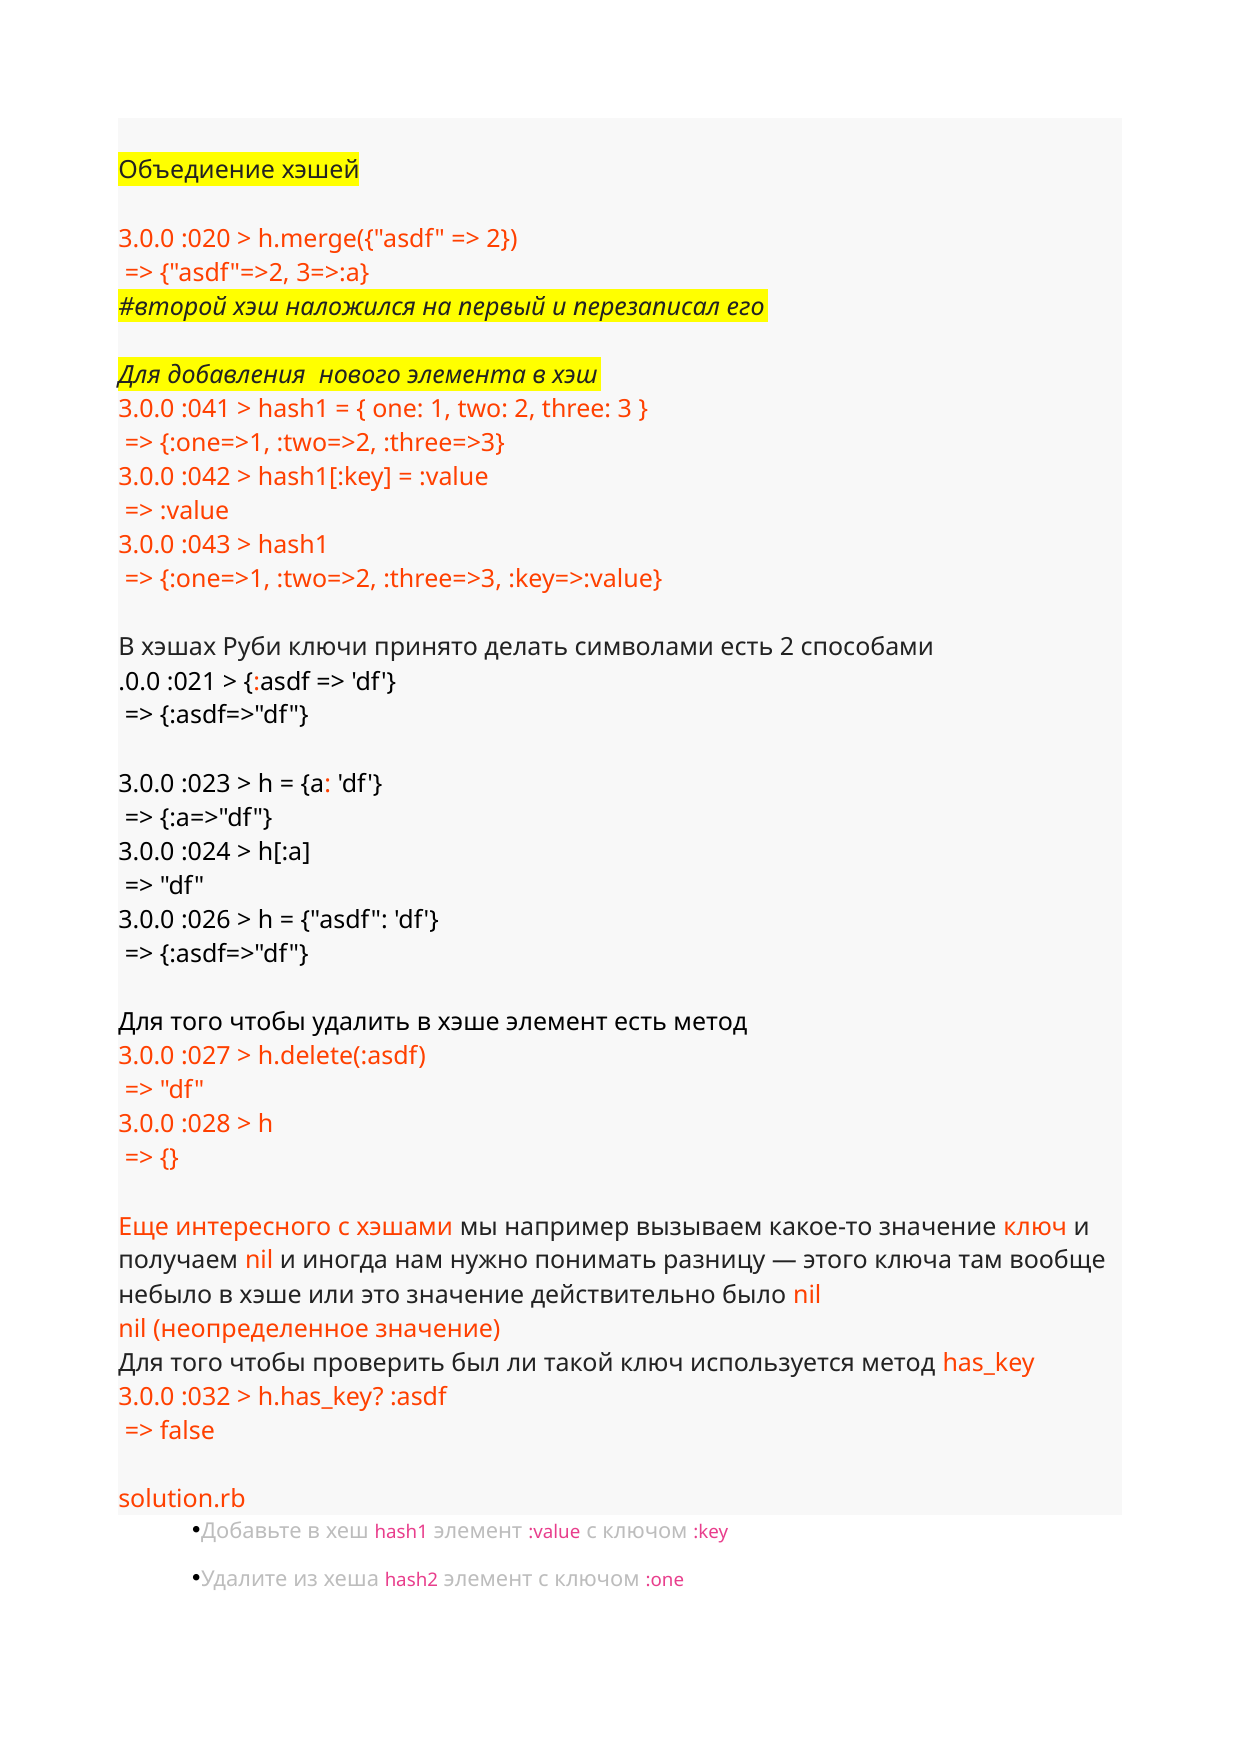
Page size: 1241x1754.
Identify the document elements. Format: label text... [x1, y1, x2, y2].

text => {:one=>1, :two=>2, :three=>3, :key=>:value} [118, 561, 1122, 595]
list Добавьте в хеш hash1 элемент :value с ключом :key [118, 1515, 1122, 1544]
subtitle solution.rb [118, 1481, 1122, 1515]
text => {} [118, 1140, 1122, 1174]
text Для того чтобы удалить в хэше элемент есть метод [118, 1004, 1122, 1038]
text 3.0.0 :028 > h [118, 1106, 1122, 1140]
text Для того чтобы проверить был ли такой ключ используется метод has_key [118, 1344, 1122, 1378]
text => {:a=>"df"} [118, 799, 1122, 833]
text 3.0.0 :024 > h[:a] [118, 833, 1122, 867]
text => false [118, 1412, 1122, 1447]
text Для добавления нового элемента в хэш [118, 357, 1122, 391]
text => {:asdf=>"df"} [118, 697, 1122, 731]
text nil (неопределенное значение) [118, 1310, 1122, 1344]
text Объедиение хэшей [118, 152, 1122, 186]
text 3.0.0 :043 > hash1 [118, 527, 1122, 561]
text 3.0.0 :042 > hash1[:key] = :value [118, 459, 1122, 493]
text => :value [118, 493, 1122, 527]
text => {"asdf"=>2, 3=>:a} [118, 254, 1122, 288]
text В хэшах Руби ключи принято делать символами есть 2 способами [118, 629, 1122, 663]
text => {:one=>1, :two=>2, :three=>3} [118, 425, 1122, 459]
text 3.0.0 :020 > h.merge({"asdf" => 2}) [118, 220, 1122, 254]
list Удалите из хеша hash2 элемент с ключом :one [118, 1563, 1122, 1593]
text #второй хэш наложился на первый и перезаписал его [118, 288, 1122, 322]
text 3.0.0 :041 > hash1 = { one: 1, two: 2, three: 3 } [118, 391, 1122, 425]
text 3.0.0 :023 > h = {a: 'df'} [118, 765, 1122, 799]
text Еще интересного с хэшами мы например вызываем какое-то значение ключ и получаем nil и иногда нам нужно понимать разницу — этого ключа там вообще небыло в хэше или это значение действительно было nil [118, 1208, 1122, 1310]
text 3.0.0 :032 > h.has_key? :asdf [118, 1378, 1122, 1412]
text => {:asdf=>"df"} [118, 936, 1122, 970]
text .0.0 :021 > {:asdf => 'df'} [118, 663, 1122, 697]
text => "df" [118, 1072, 1122, 1106]
text => "df" [118, 867, 1122, 902]
text 3.0.0 :027 > h.delete(:asdf) [118, 1038, 1122, 1072]
text 3.0.0 :026 > h = {"asdf": 'df'} [118, 902, 1122, 936]
